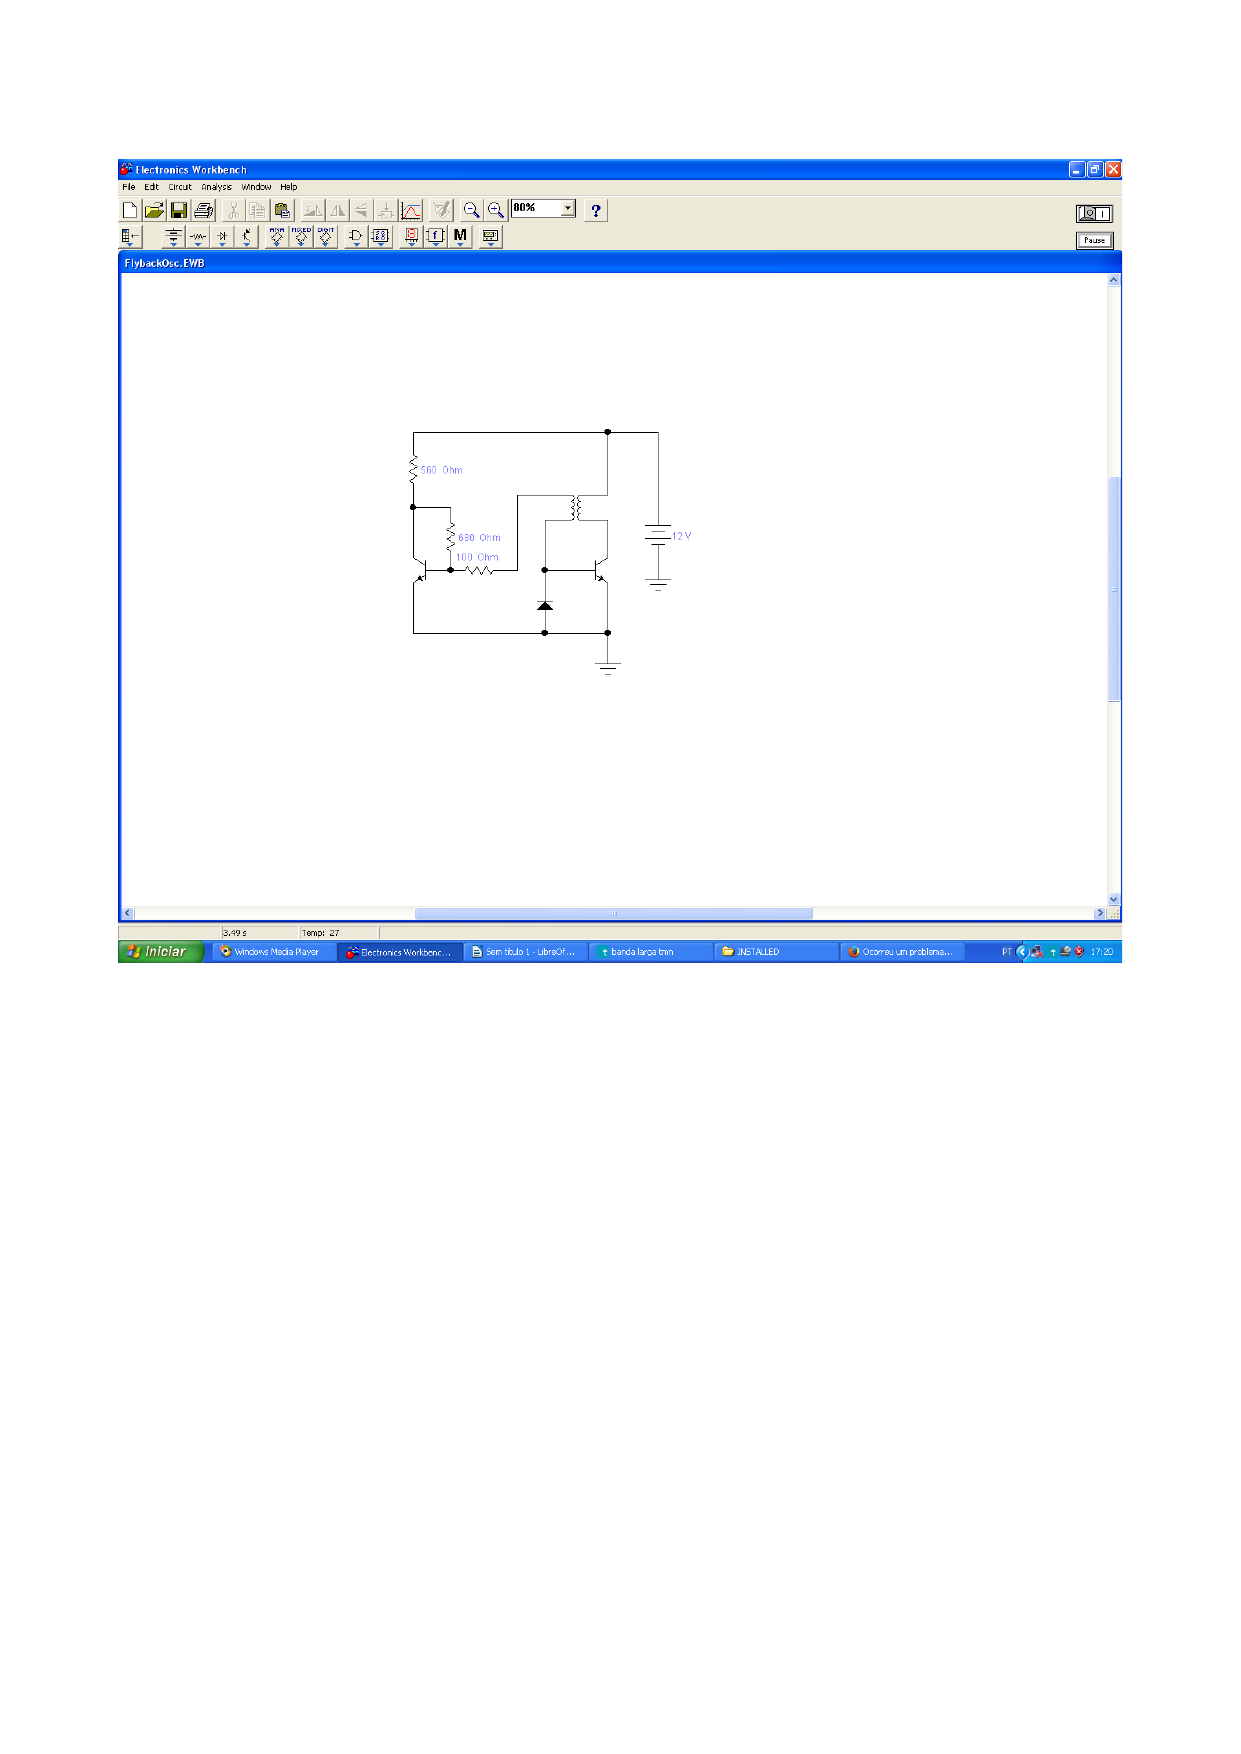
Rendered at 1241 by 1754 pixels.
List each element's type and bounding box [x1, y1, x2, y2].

picture [118, 159, 1123, 963]
